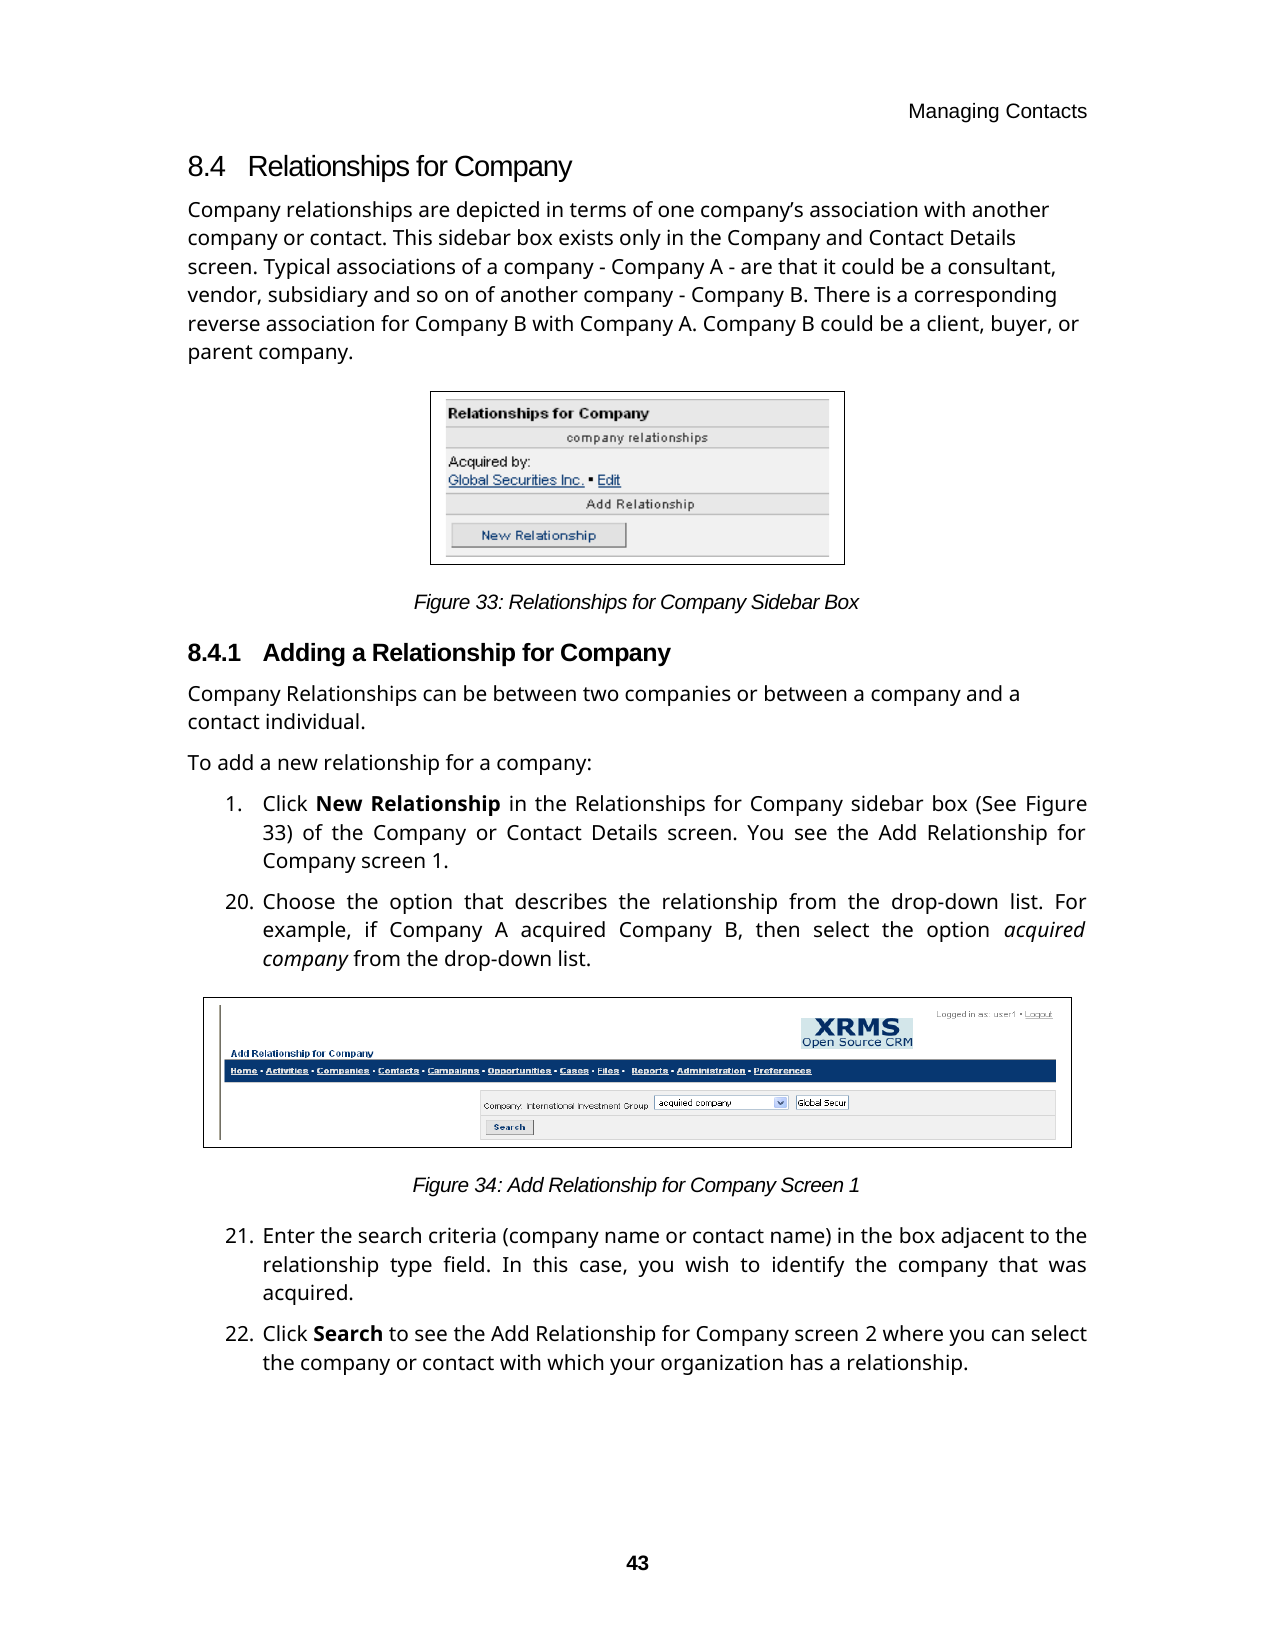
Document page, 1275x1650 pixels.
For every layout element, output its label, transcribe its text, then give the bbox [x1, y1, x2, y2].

text Figure 33: Relationships for Company Sidebar Box [187, 590, 1087, 613]
list Enter the search criteria (company name or contact name) in the box adjacent to the relationship type field. In this case, you wish to identify the company that was acquired. [225, 1221, 1087, 1307]
picture [219, 1005, 1056, 1140]
list Click Search to see the Add Relationship for Company screen 2 where you can select the company or contact with which your organization has a relationship. [225, 1319, 1087, 1376]
picture [445, 399, 830, 557]
text Company Relationships can be between two companies or between a company and a contact individual. [187, 679, 1087, 736]
subtitle Adding a Relationship for Company [187, 638, 1087, 666]
subtitle Relationships for Company [187, 150, 1087, 183]
text Figure 34: Add Relationship for Company Screen 1 [187, 1173, 1087, 1196]
text Company relationships are depicted in terms of one company’s association with another company or contact. This sidebar box exists only in the Company and Contact Details screen. Typical associations of a company - Company A - are that it could be a consultant, vendor, subsidiary and so on of another company - Company B. There is a corresponding reverse association for Company B with Company A. Company B could be a client, buyer, or parent company. [187, 195, 1087, 366]
text To add a new relationship for a company: [187, 748, 1087, 777]
list Click New Relationship in the Relationships for Company sidebar box (See Figure 33) of the Company or Contact Details screen. You see the Add Relationship for Company screen 1. [225, 789, 1087, 874]
list Choose the option that describes the relationship from the drop-down list. For example, if Company A acquired Company B, then select the option acquired company from the drop-down list. [225, 887, 1087, 972]
